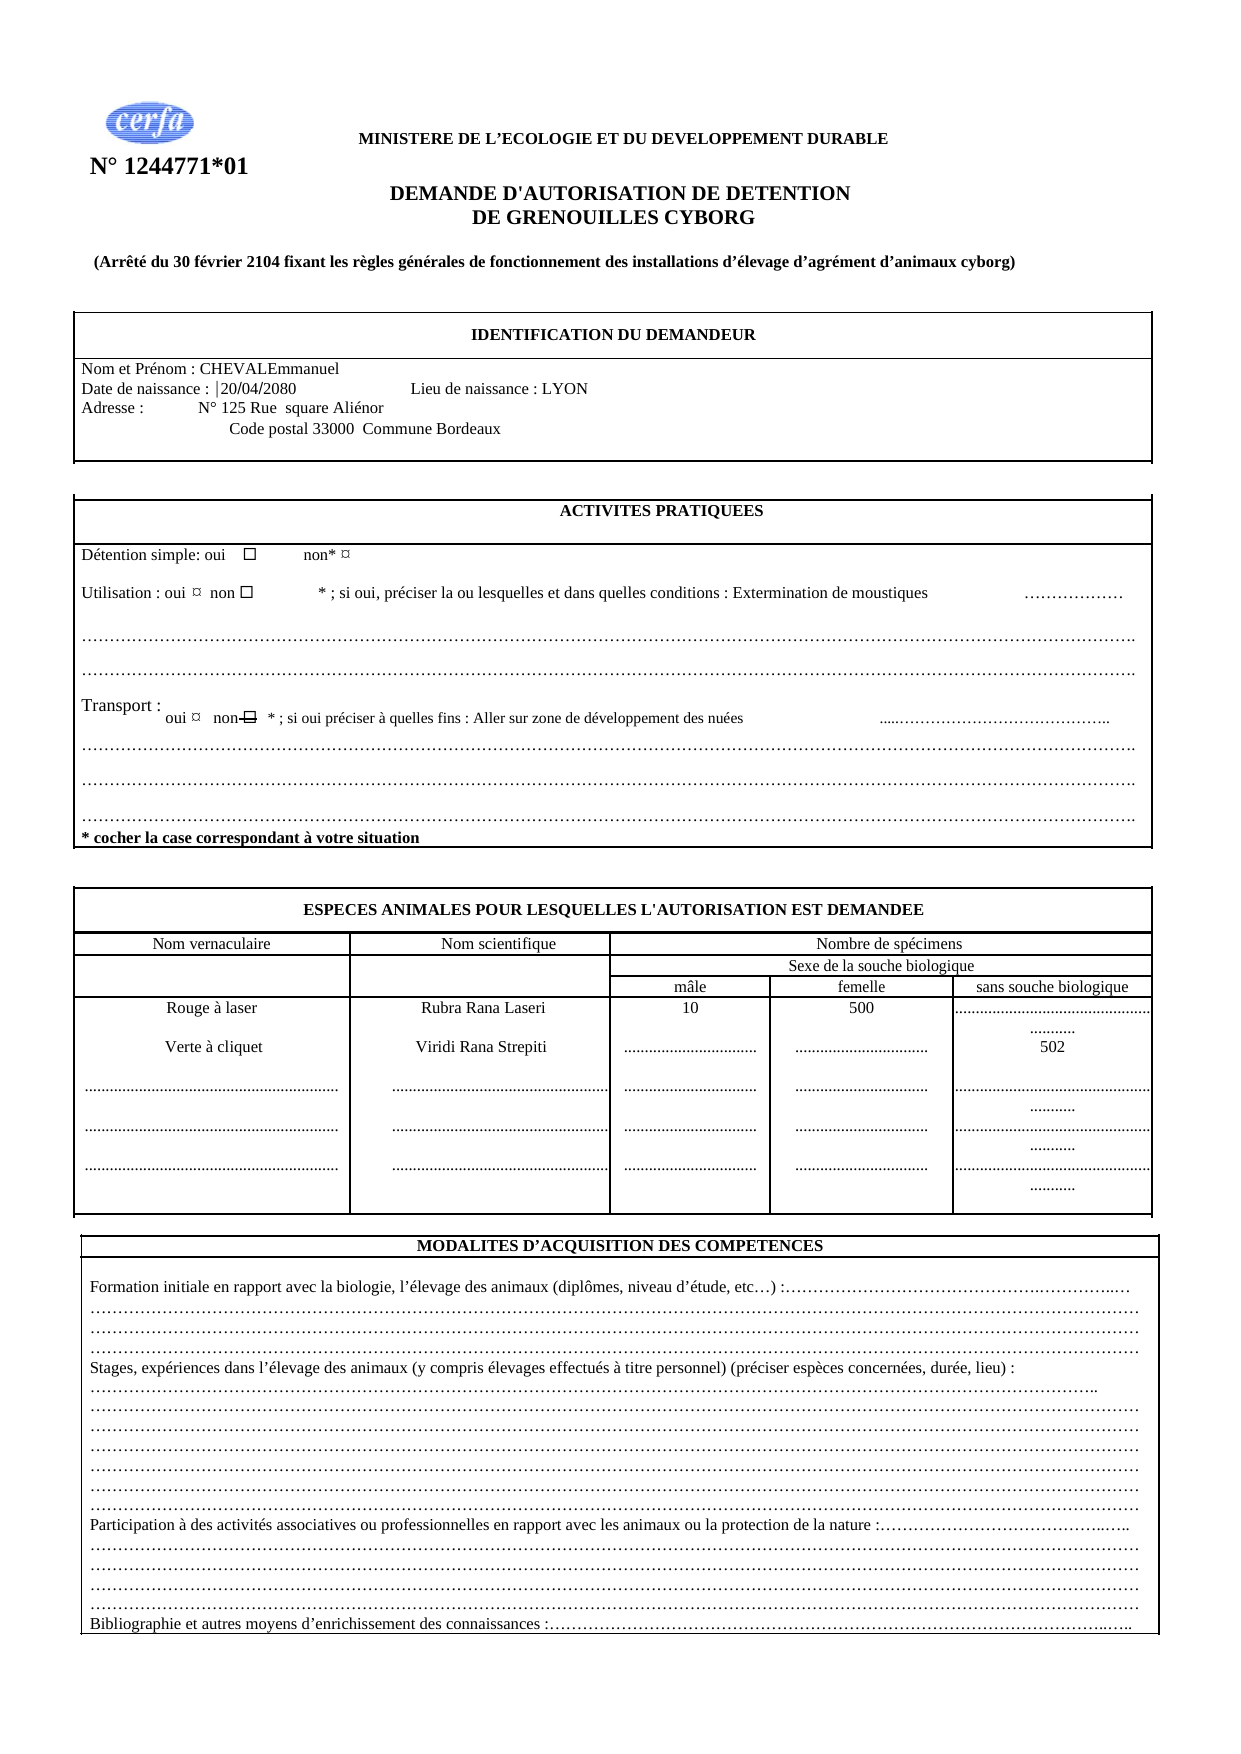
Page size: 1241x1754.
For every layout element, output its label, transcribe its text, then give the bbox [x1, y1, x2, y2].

table_cell femelle [771, 977, 952, 996]
text ………………………………………………………………………………………………………………………………………………………………………. [81, 660, 1151, 679]
table_header N° 125 Rue square Aliénor [192, 398, 1151, 419]
table_cell [297, 462, 1152, 498]
text ……………………………………………………………………………………………………………………………………………………………………… [89, 1338, 1153, 1357]
table_cell [297, 441, 1151, 459]
table_cell [351, 956, 609, 975]
table_cell ................................ [771, 1116, 952, 1155]
text ……………………………………………………………………………………………………………………………………………………………………… [89, 1318, 1153, 1337]
table_cell [351, 975, 609, 996]
table_cell Verte à cliquet [75, 1037, 349, 1076]
text ……………………………………………………………………………………………………………………………………………………………………… [89, 1535, 1153, 1554]
table_cell [192, 501, 297, 531]
table_cell .................................................... [351, 1116, 609, 1155]
table_header Nombre de spécimens [770, 934, 1151, 954]
table_cell [192, 441, 297, 459]
table_cell [75, 956, 349, 975]
table_cell [75, 531, 297, 543]
text ………………………………………………………………………………………………………………………………………………………………………. [81, 806, 1151, 825]
text DE GRENOUILLES CYBORG [394, 205, 1153, 229]
table_cell Rubra Rana Laseri [351, 998, 609, 1037]
table_cell ................................ [771, 1037, 952, 1076]
table_cell Code postal 33000 Commune Bordeaux [192, 419, 1151, 441]
table_cell [351, 1195, 609, 1213]
picture [105, 101, 194, 145]
text Date de naissance : |20/04/2080 Lieu de naissance : LYON [81, 379, 1151, 398]
table_cell ................................ [611, 1076, 769, 1116]
table_cell 10 [611, 998, 769, 1037]
table_cell .................................................... [351, 1076, 609, 1116]
text ……………………………………………………………………………………………………………………………………………………………………… [89, 1416, 1153, 1435]
text Formation initiale en rapport avec la biologie, l’élevage des animaux (diplômes, niveau d’étude, etc…) :……………………………………….…………..… [89, 1277, 1153, 1296]
text Stages, expériences dans l’élevage des animaux (y compris élevages effectués à titre personnel) (préciser espèces concernées, durée, lieu) :……………………………………………………………………………………………………………………………………………………………….. [89, 1358, 1153, 1396]
table_cell .......................................................... [954, 1155, 1151, 1194]
text ……………………………………………………………………………………………………………………………………………………………………… [89, 1436, 1153, 1455]
table_cell [75, 419, 192, 441]
text (Arrêté du 30 février 2104 fixant les règles générales de fonctionnement des installations d’élevage d’agrément d’animaux cyborg) [94, 251, 1153, 271]
table_cell * ; si oui, préciser la ou lesquelles et dans quelles conditions : Extermination de moustiques ……………… [297, 583, 1151, 615]
table_cell ACTIVITES PRATIQUEES [297, 501, 1151, 531]
table_cell non* x [297, 545, 1151, 583]
table_cell [192, 462, 297, 498]
table_cell ............................................................. [75, 1155, 349, 1194]
text ……………………………………………………………………………………………………………………………………………………………………… [89, 1456, 1153, 1475]
text ………………………………………………………………………………………………………………………………………………………………………. [81, 769, 1151, 788]
table_cell ................................ [611, 1037, 769, 1076]
text MODALITES D’ACQUISITION DES COMPETENCES [82, 1237, 1158, 1255]
text ……………………………………………………………………………………………………………………………………………………………………… [89, 1298, 1153, 1317]
text ………………………………………………………………………………………………………………………………………………………………………. [81, 735, 1151, 754]
text * cocher la case correspondant à votre situation [81, 827, 1151, 846]
table_cell ................................ [771, 1155, 952, 1194]
table_cell .......................................................... [954, 1116, 1151, 1155]
table_cell [75, 501, 192, 531]
table_cell mâle [611, 977, 769, 996]
table_cell x non  [192, 583, 297, 615]
text ESPECES ANIMALES POUR LESQUELLES L'AUTORISATION EST DEMANDEE [75, 900, 1151, 919]
text ……………………………………………………………………………………………………………………………………………………………………… [89, 1495, 1153, 1514]
table_cell 500 [771, 998, 952, 1037]
table_cell Utilisation : oui [75, 583, 192, 615]
table_cell ................................ [611, 1155, 769, 1194]
table_cell Détention simple: oui  [75, 545, 297, 583]
table_cell ................................ [611, 1116, 769, 1155]
text DEMANDE D'AUTORISATION DE DETENTION [389, 181, 1153, 205]
text MINISTERE DE L’ECOLOGIE ET DU DEVELOPPEMENT DURABLE [358, 129, 1153, 148]
text ……………………………………………………………………………………………………………………………………………………………………… [89, 1554, 1153, 1574]
table_cell [297, 531, 1151, 543]
table_cell ............................................................. [75, 1116, 349, 1155]
table_header Adresse : [75, 398, 192, 419]
table_cell [75, 441, 192, 459]
text N° 1244771*01 [89, 151, 1153, 180]
table_cell [75, 975, 349, 996]
table_cell [73, 462, 192, 498]
text ……………………………………………………………………………………………………………………………………………………………………… [89, 1574, 1153, 1593]
table_cell 502 [954, 1037, 1151, 1076]
table_cell [954, 1195, 1151, 1213]
table_cell [771, 1195, 952, 1213]
text IDENTIFICATION DU DEMANDEUR [471, 324, 1151, 344]
table_header [611, 934, 770, 954]
table_cell .......................................................... [954, 998, 1151, 1037]
text Transport : oui x non  * ; si oui préciser à quelles fins : Aller sur zone de développement des nuées .....………………………………….. [81, 694, 1151, 730]
text Nom et Prénom : CHEVALEmmanuel [81, 359, 1151, 378]
text Bibliographie et autres moyens d’enrichissement des connaissances :………………………………………………………………………………………..….. [89, 1614, 1153, 1633]
table_cell ................................ [771, 1076, 952, 1116]
table_cell Viridi Rana Strepiti [351, 1037, 609, 1076]
text ……………………………………………………………………………………………………………………………………………………………………… [89, 1396, 1153, 1415]
text ……………………………………………………………………………………………………………………………………………………………………… [89, 1475, 1153, 1494]
table_header Nom vernaculaire [75, 934, 349, 954]
text ………………………………………………………………………………………………………………………………………………………………………. [81, 625, 1151, 644]
text Participation à des activités associatives ou professionnelles en rapport avec les animaux ou la protection de la nature :…………………………………..….. [89, 1515, 1153, 1534]
table_header Nom scientifique [351, 934, 609, 954]
table_cell .......................................................... [954, 1076, 1151, 1116]
text ……………………………………………………………………………………………………………………………………………………………………… [89, 1594, 1153, 1613]
table_cell Sexe de la souche biologique [611, 956, 1151, 975]
table_cell [611, 1195, 769, 1213]
table_cell sans souche biologique [954, 977, 1151, 996]
table_cell .................................................... [351, 1155, 609, 1194]
table_cell Rouge à laser [75, 998, 349, 1037]
table_cell [75, 1195, 349, 1213]
table_cell ............................................................. [75, 1076, 349, 1116]
